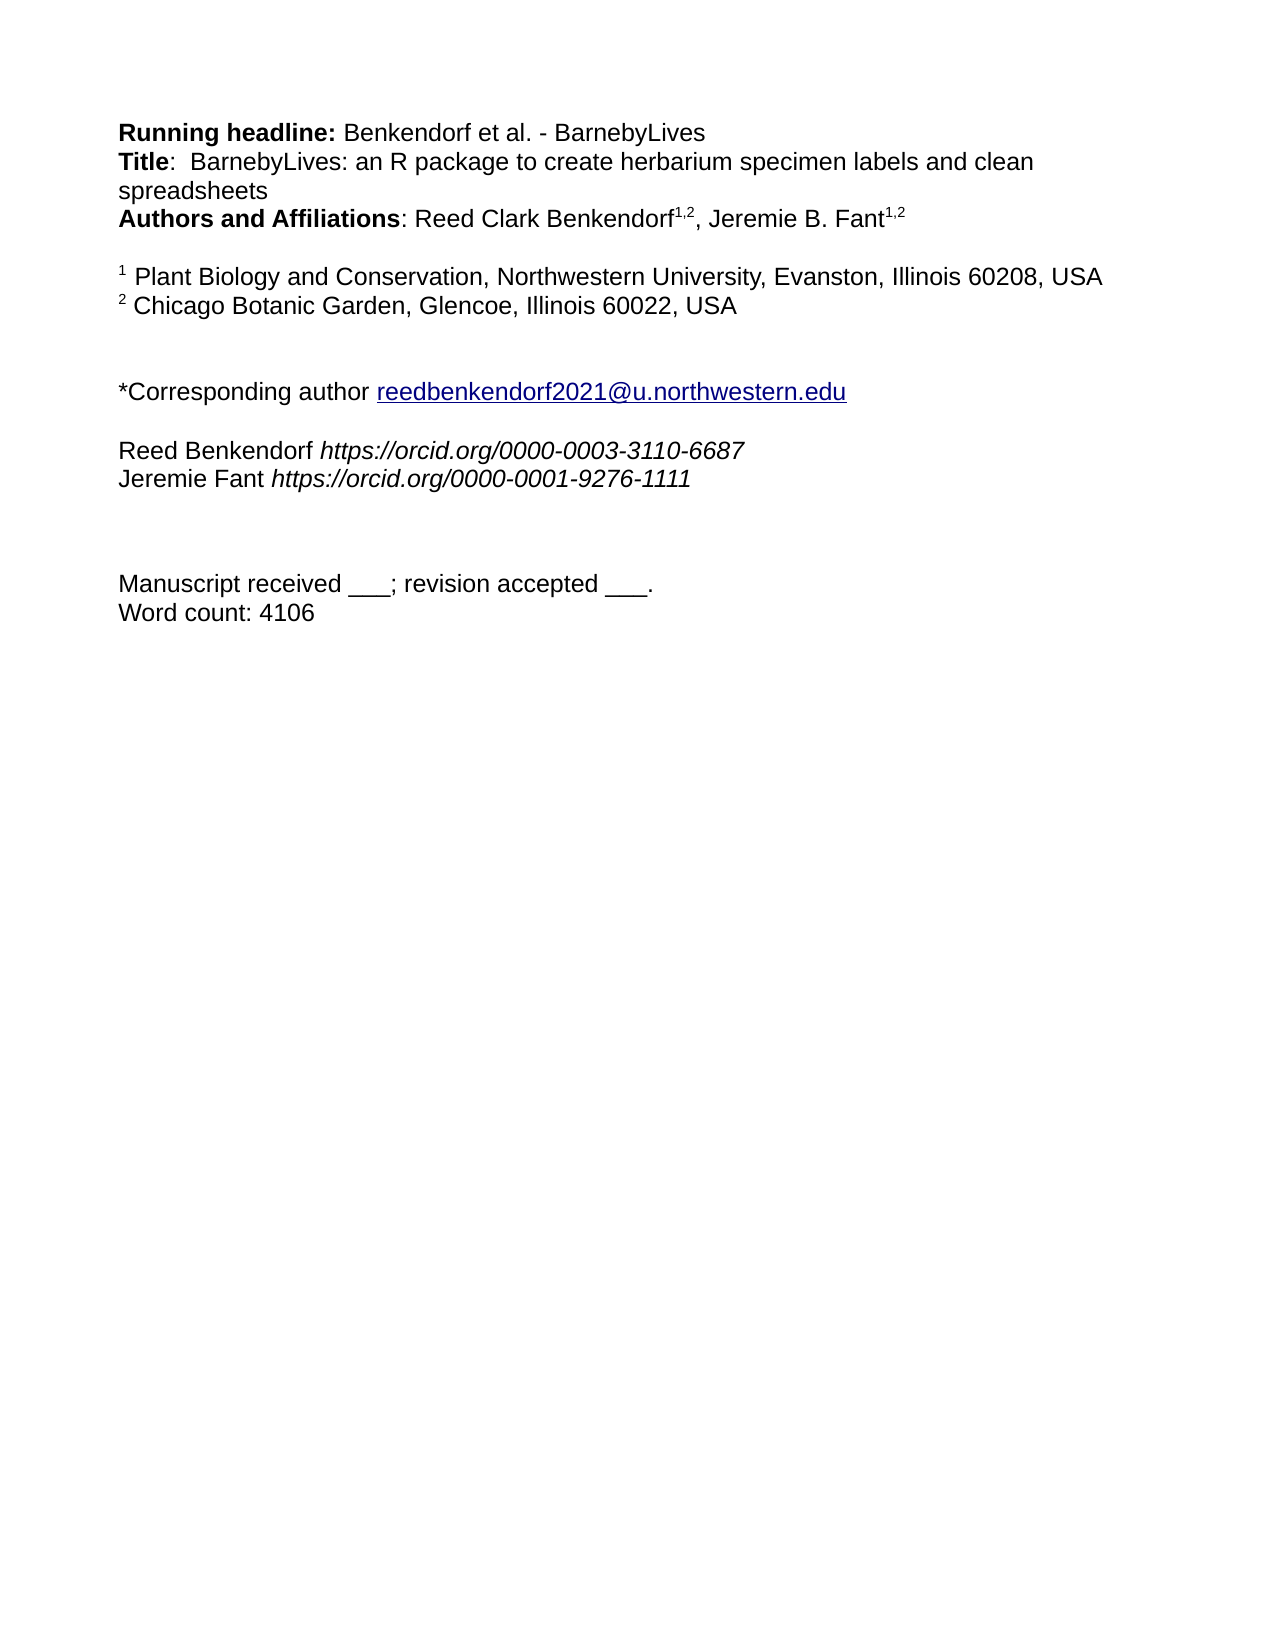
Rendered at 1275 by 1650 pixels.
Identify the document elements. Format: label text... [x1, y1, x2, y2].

text Manuscript received ___; revision accepted ___. [118, 569, 1157, 597]
list Running headline: Benkendorf et al. - BarnebyLives [118, 118, 1157, 147]
list 1 Plant Biology and Conservation, Northwestern University, Evanston, Illinois 60208, USA [118, 262, 1157, 291]
list Jeremie Fant https://orcid.org/0000-0001-9276-1111 [118, 464, 1157, 493]
list *Corresponding author reedbenkendorf2021@u.northwestern.edu [118, 377, 1157, 406]
list Reed Benkendorf https://orcid.org/0000-0003-3110-6687 [118, 436, 1157, 464]
list Authors and Affiliations: Reed Clark Benkendorf1,2, Jeremie B. Fant1,2 [118, 204, 1157, 233]
list Title: BarnebyLives: an R package to create herbarium specimen labels and clean spreadsheets [118, 147, 1157, 204]
list 2 Chicago Botanic Garden, Glencoe, Illinois 60022, USA [118, 291, 1157, 319]
text Word count: 4106 [118, 597, 1157, 626]
